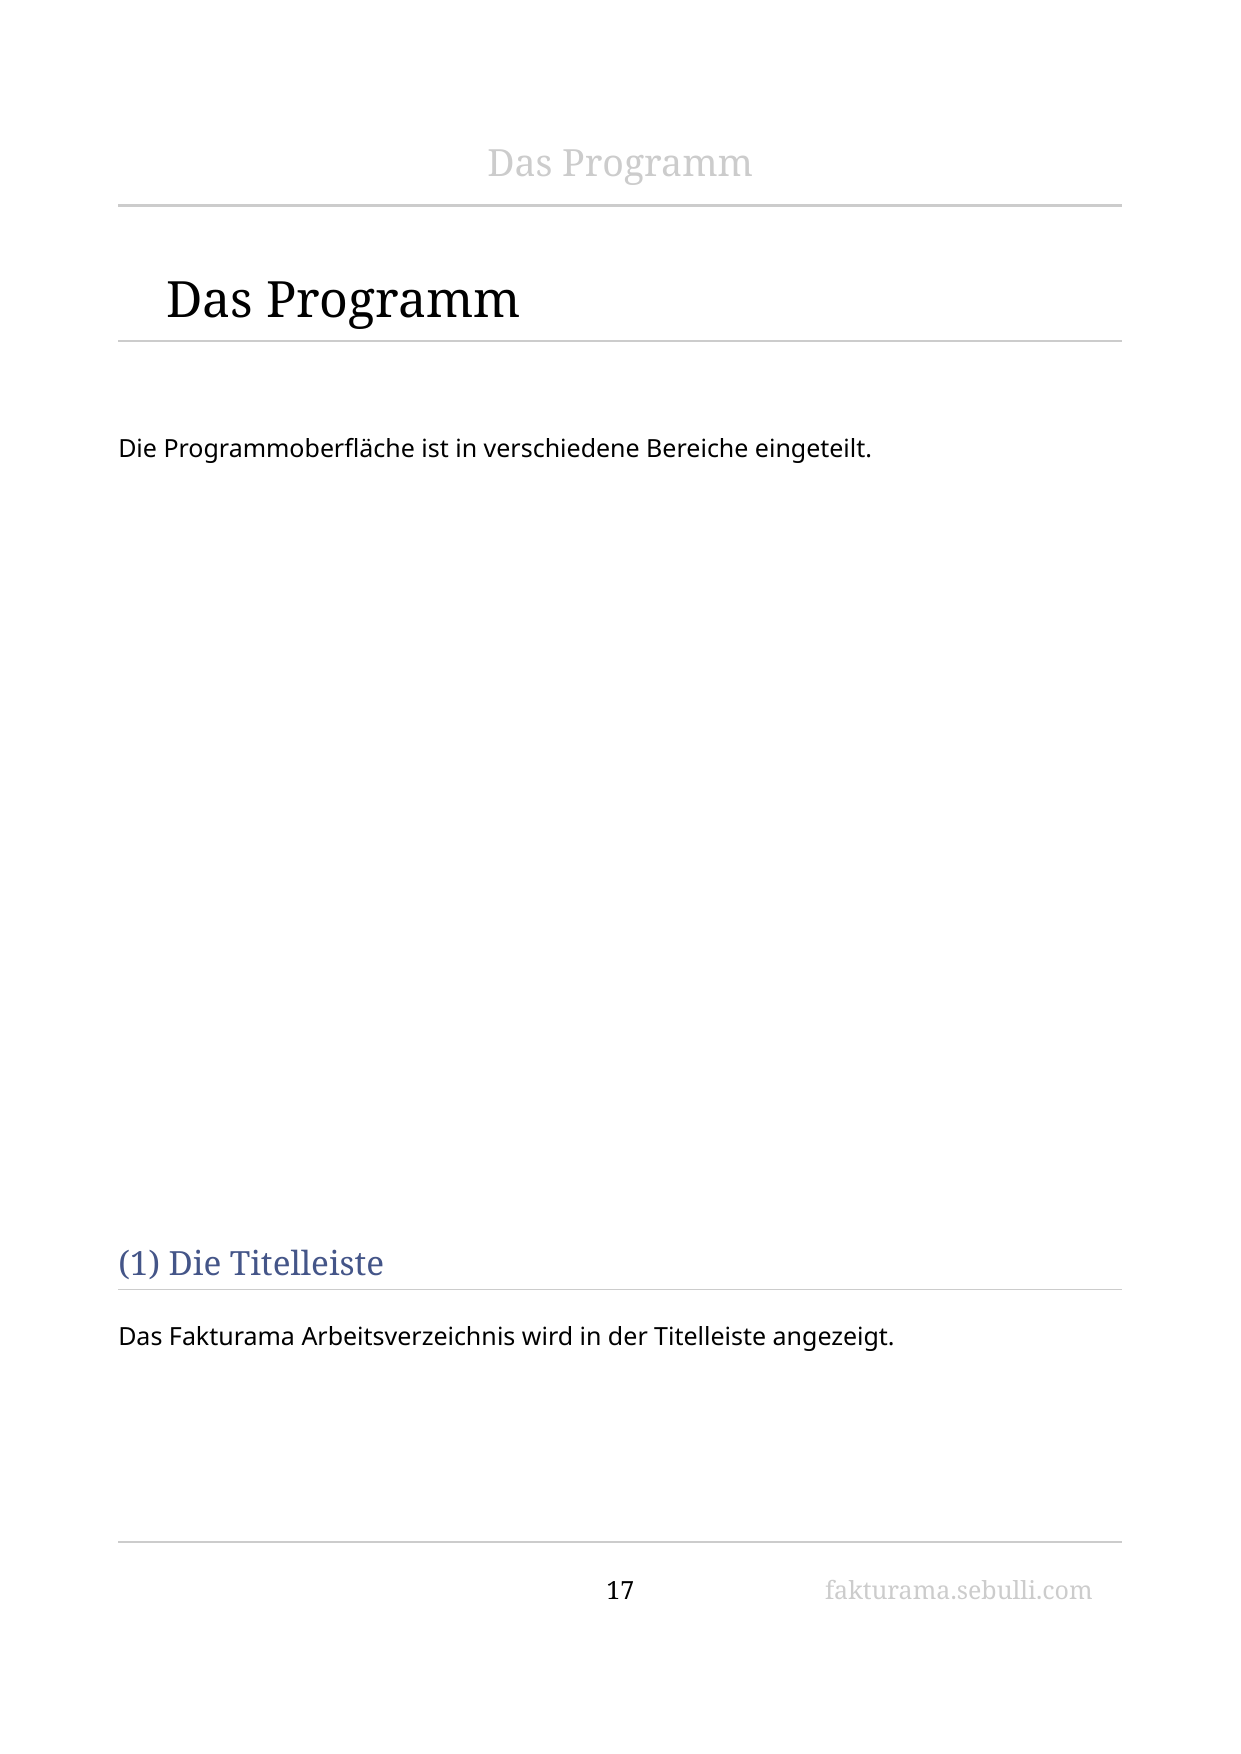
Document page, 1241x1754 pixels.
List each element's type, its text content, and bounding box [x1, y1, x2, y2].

text Das Fakturama Arbeitsverzeichnis wird in der Titelleiste angezeigt. [118, 1319, 1122, 1353]
text Die Programmoberfläche ist in verschiedene Bereiche eingeteilt. [118, 430, 1122, 464]
subtitle (1) Die Titelleiste [118, 1239, 1122, 1289]
subtitle Das Programm [118, 261, 1122, 340]
